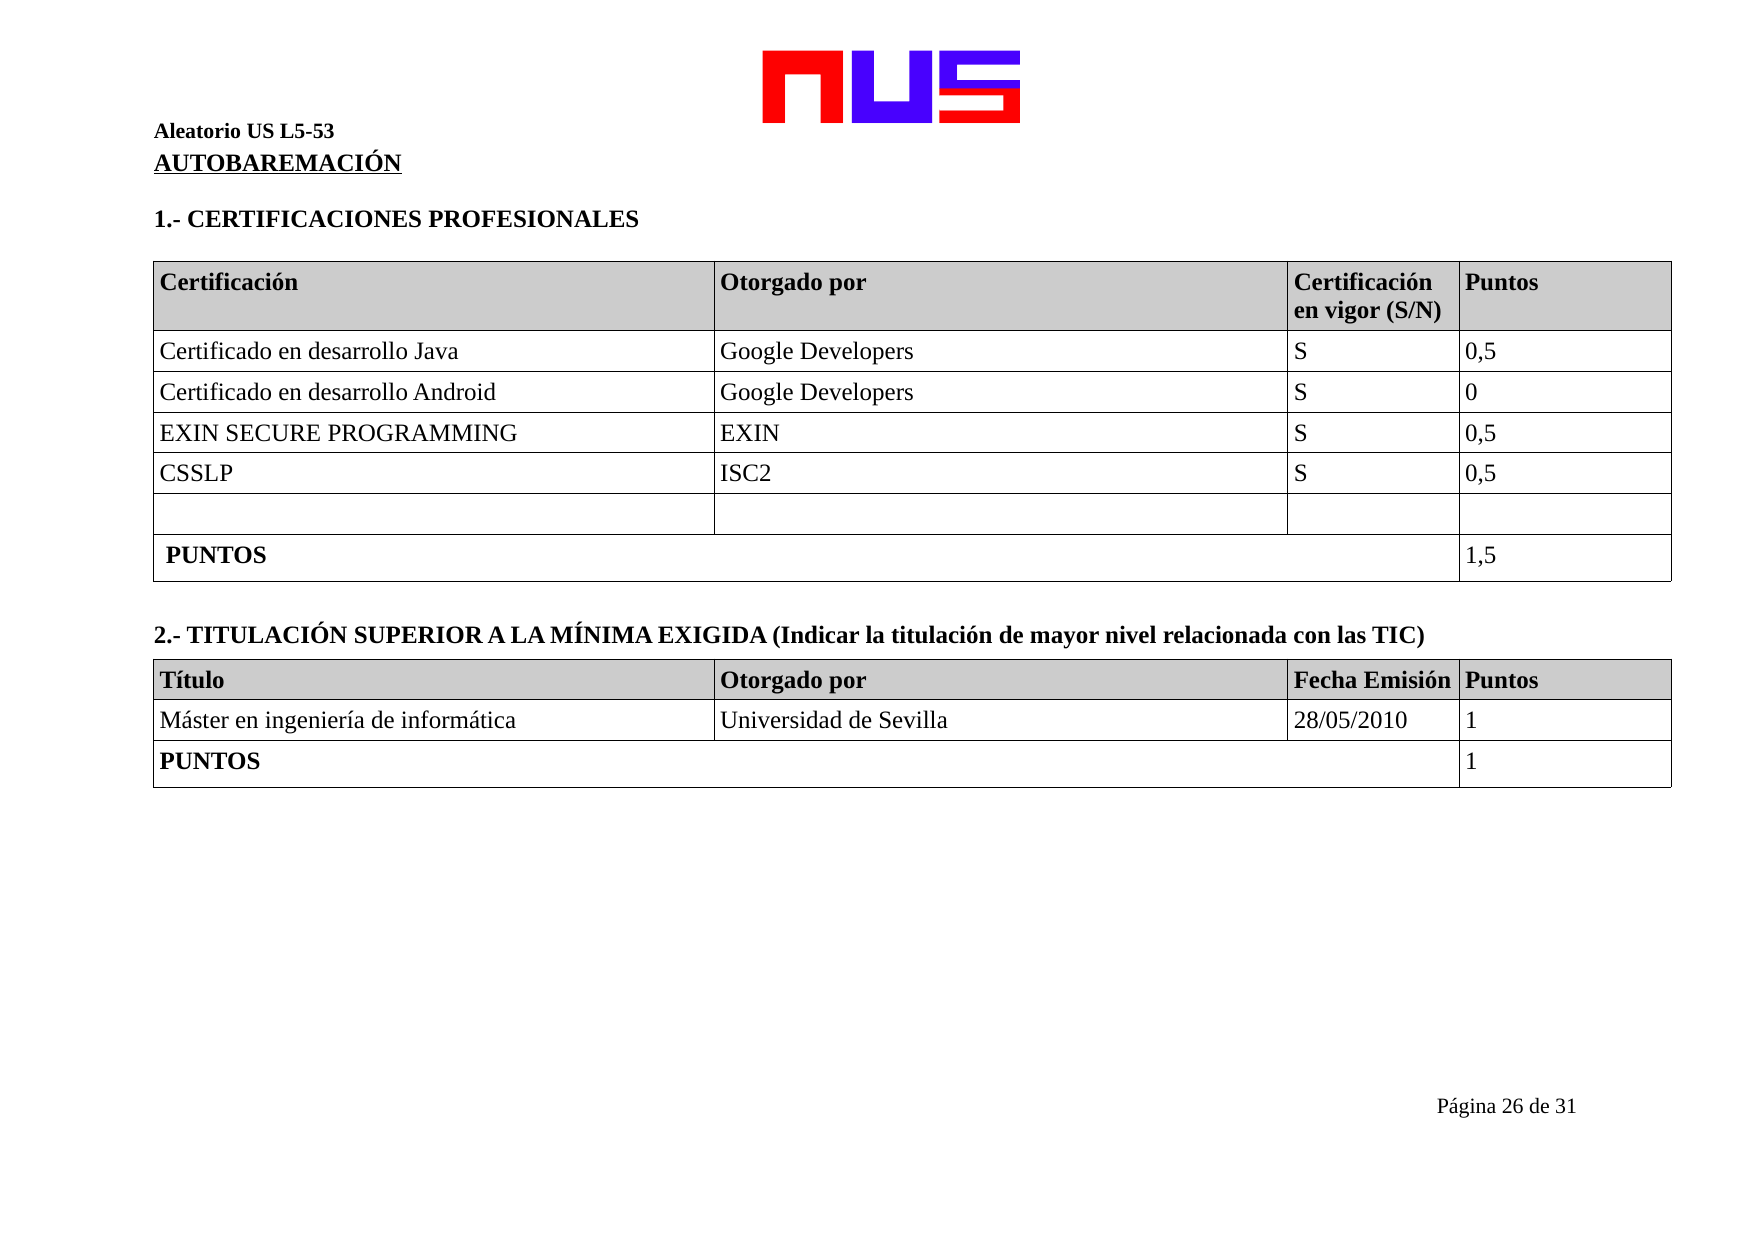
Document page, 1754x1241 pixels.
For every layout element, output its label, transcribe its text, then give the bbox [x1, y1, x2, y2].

table_cell [154, 494, 714, 534]
table_cell PUNTOS [154, 535, 1459, 581]
table_cell CSSLP [154, 453, 714, 493]
table_cell Certificado en desarrollo Java [154, 331, 714, 371]
table_cell 1 [1460, 700, 1671, 740]
table_cell 0,5 [1460, 331, 1671, 371]
table_cell S [1288, 413, 1459, 452]
table_cell 1,5 [1460, 535, 1671, 581]
table_cell S [1288, 331, 1459, 371]
table_cell S [1288, 372, 1459, 411]
table_cell [1460, 494, 1671, 534]
table_cell 0 [1460, 372, 1671, 411]
table_cell PUNTOS [154, 741, 1459, 787]
text AUTOBAREMACIÓN [153, 148, 1577, 176]
text 1.- CERTIFICACIONES PROFESIONALES [153, 204, 1577, 233]
table_cell S [1288, 453, 1459, 493]
table_cell Google Developers [715, 372, 1287, 411]
table_cell EXIN [715, 413, 1287, 452]
table_cell 1 [1460, 741, 1671, 787]
table_cell [715, 494, 1287, 534]
text 2.- TITULACIÓN SUPERIOR A LA MÍNIMA EXIGIDA (Indicar la titulación de mayor nivel relacionada con las TIC) [153, 620, 1577, 648]
table_cell Máster en ingeniería de informática [154, 700, 714, 740]
table_header Otorgado por [715, 262, 1287, 330]
table_cell ISC2 [715, 453, 1287, 493]
table_cell [1288, 494, 1459, 534]
table_header Fecha Emisión [1288, 660, 1459, 699]
table_header Certificación en vigor (S/N) [1288, 262, 1459, 330]
table_cell Universidad de Sevilla [715, 700, 1287, 740]
table_cell Certificado en desarrollo Android [154, 372, 714, 411]
table_cell Google Developers [715, 331, 1287, 371]
table_cell EXIN SECURE PROGRAMMING [154, 413, 714, 452]
table_header Puntos [1460, 262, 1671, 330]
table_header Certificación [154, 262, 714, 330]
table_header Otorgado por [715, 660, 1287, 699]
table_header Puntos [1460, 660, 1671, 699]
table_cell 0,5 [1460, 413, 1671, 452]
table_cell 0,5 [1460, 453, 1671, 493]
table_header Título [154, 660, 714, 699]
table_cell 28/05/2010 [1288, 700, 1459, 740]
